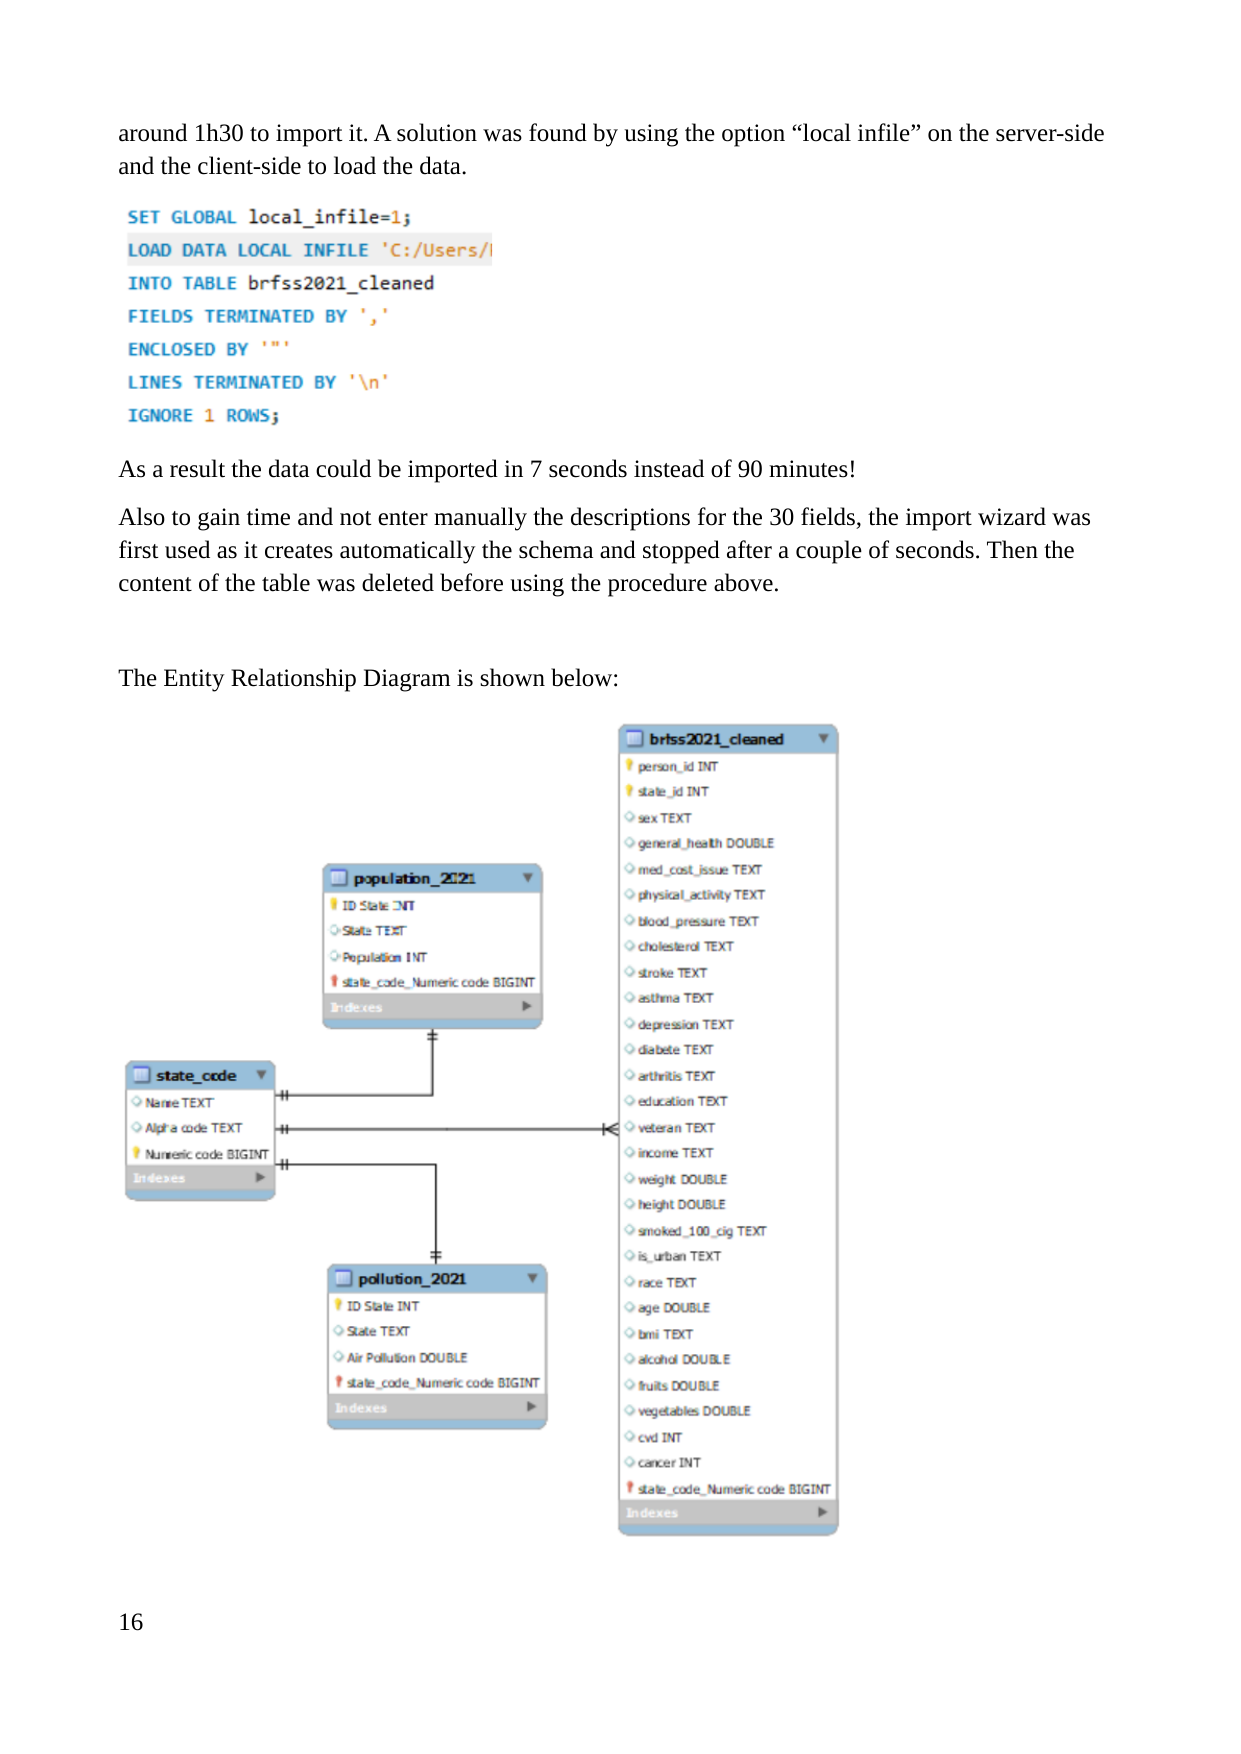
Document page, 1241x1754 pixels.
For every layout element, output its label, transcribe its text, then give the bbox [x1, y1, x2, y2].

text The Entity Relationship Diagram is shown below: [118, 663, 1122, 692]
picture [118, 198, 493, 436]
text around 1h30 to import it. A solution was found by using the option “local infile” on the server-side and the client-side to load the data. [118, 118, 1122, 180]
text Also to gain time and not enter manually the descriptions for the 30 fields, the import wizard was first used as it creates automatically the schema and stopped after a couple of seconds. Then the content of the table was deleted before using the procedure above. [118, 502, 1122, 596]
picture [118, 710, 840, 1546]
text As a result the data could be imported in 7 seconds instead of 90 minutes! [118, 454, 1122, 483]
